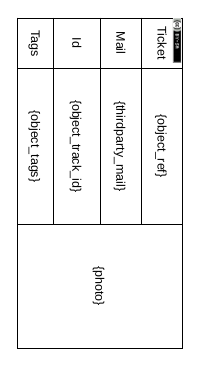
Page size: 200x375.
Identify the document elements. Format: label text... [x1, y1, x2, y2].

table_cell {object_track_id} [54, 69, 100, 224]
table_header Ticket [142, 19, 182, 68]
table_cell {object_tags} [18, 69, 53, 224]
table_cell {thirdparty_mail} [101, 69, 141, 224]
table_cell {photo} [18, 225, 182, 348]
table_cell {object_ref} [142, 69, 182, 224]
table_header Tags [18, 19, 53, 68]
table_header Mail [101, 19, 141, 68]
table_header Id [54, 19, 100, 68]
picture [173, 18, 182, 62]
